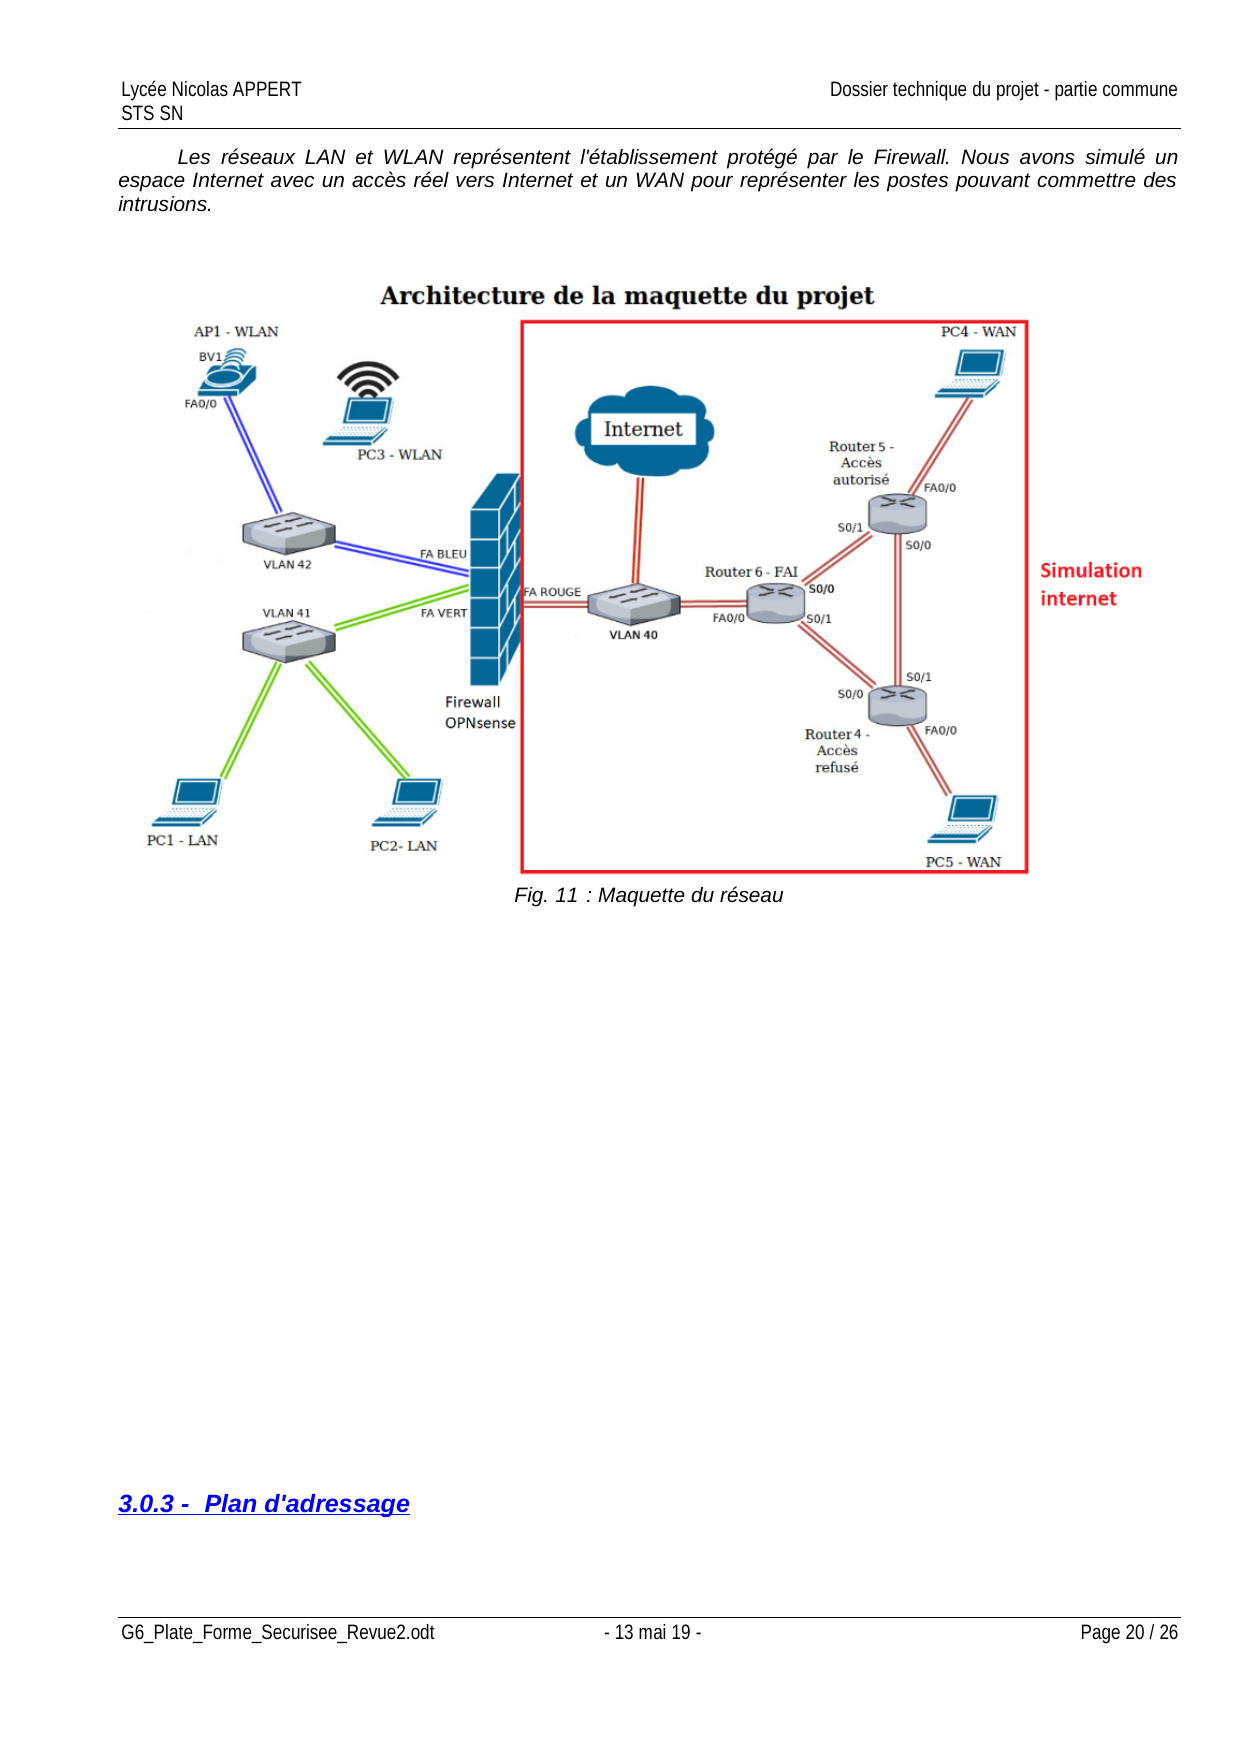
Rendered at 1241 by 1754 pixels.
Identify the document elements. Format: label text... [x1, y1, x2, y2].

picture [118, 259, 1182, 884]
text Fig. 11 : Maquette du réseau [118, 884, 1181, 907]
subtitle Plan d'adressage [118, 1490, 1181, 1518]
text Les réseaux LAN et WLAN représentent l'établissement protégé par le Firewall. Nous avons simulé un espace Internet avec un accès réel vers Internet et un WAN pour représenter les postes pouvant commettre des intrusions. [118, 145, 1181, 216]
